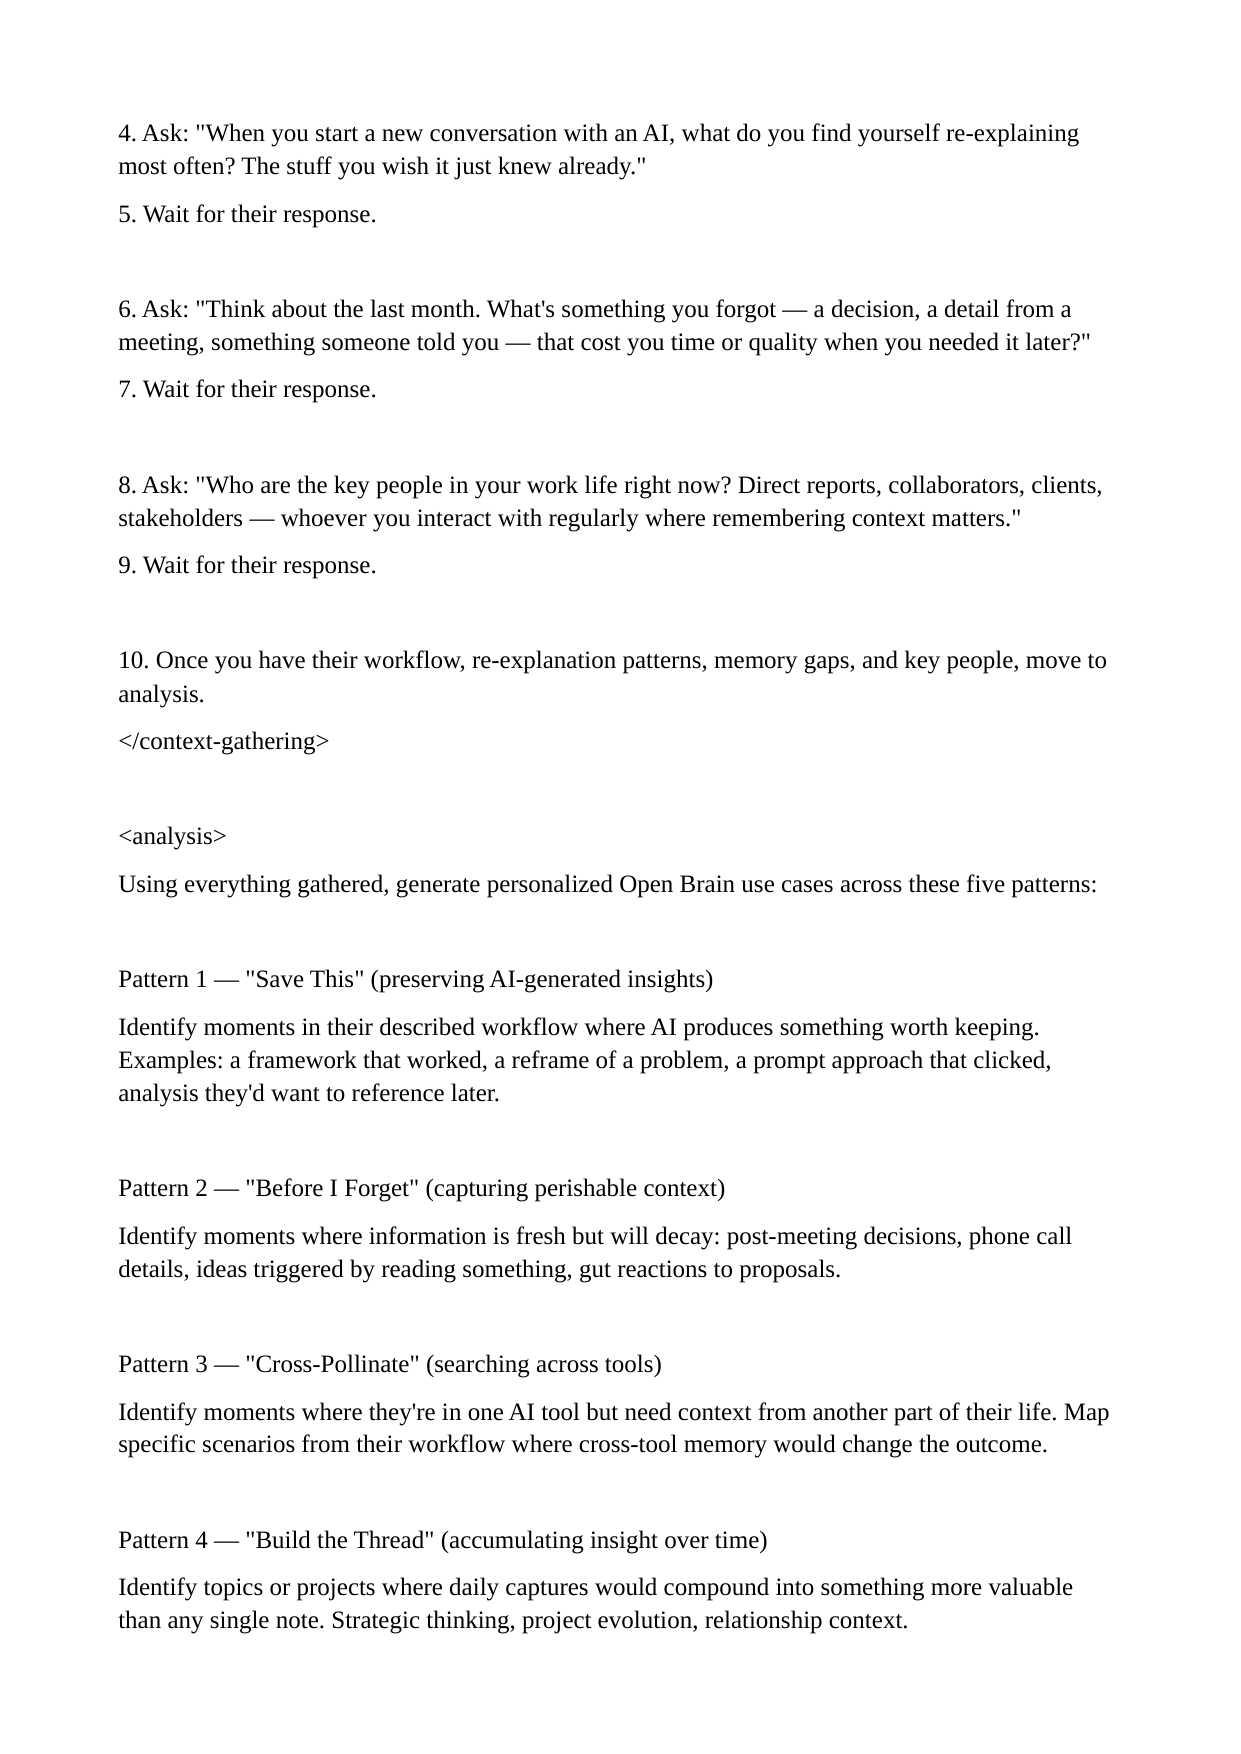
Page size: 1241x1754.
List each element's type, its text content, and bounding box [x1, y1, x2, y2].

text 9. Wait for their response. [118, 550, 1122, 579]
text Using everything gathered, generate personalized Open Brain use cases across these five patterns: [118, 869, 1122, 898]
text Identify moments where they're in one AI tool but need context from another part of their life. Map specific scenarios from their workflow where cross-tool memory would change the outcome. [118, 1397, 1122, 1458]
text 5. Wait for their response. [118, 199, 1122, 227]
text 10. Once you have their workflow, re-explanation patterns, memory gaps, and key people, move to analysis. [118, 646, 1122, 707]
text Identify moments where information is fresh but will decay: post-meeting decisions, phone call details, ideas triggered by reading something, gut reactions to proposals. [118, 1221, 1122, 1282]
text Identify topics or projects where daily captures would compound into something more valuable than any single note. Strategic thinking, project evolution, relationship context. [118, 1572, 1122, 1634]
text Pattern 1 — "Save This" (preserving AI-generated insights) [118, 964, 1122, 993]
text Pattern 4 — "Build the Thread" (accumulating insight over time) [118, 1525, 1122, 1553]
text 7. Wait for their response. [118, 374, 1122, 403]
text </context-gathering> [118, 726, 1122, 755]
text <analysis> [118, 821, 1122, 850]
text 4. Ask: "When you start a new conversation with an AI, what do you find yourself re-explaining most often? The stuff you wish it just knew already." [118, 118, 1122, 180]
text 6. Ask: "Think about the last month. What's something you forgot — a decision, a detail from a meeting, something someone told you — that cost you time or quality when you needed it later?" [118, 294, 1122, 356]
text Identify moments in their described workflow where AI produces something worth keeping. Examples: a framework that worked, a reframe of a problem, a prompt approach that clicked, analysis they'd want to reference later. [118, 1012, 1122, 1107]
text Pattern 3 — "Cross-Pollinate" (searching across tools) [118, 1349, 1122, 1378]
text Pattern 2 — "Before I Forget" (capturing perishable context) [118, 1173, 1122, 1202]
text 8. Ask: "Who are the key people in your work life right now? Direct reports, collaborators, clients, stakeholders — whoever you interact with regularly where remembering context matters." [118, 470, 1122, 532]
